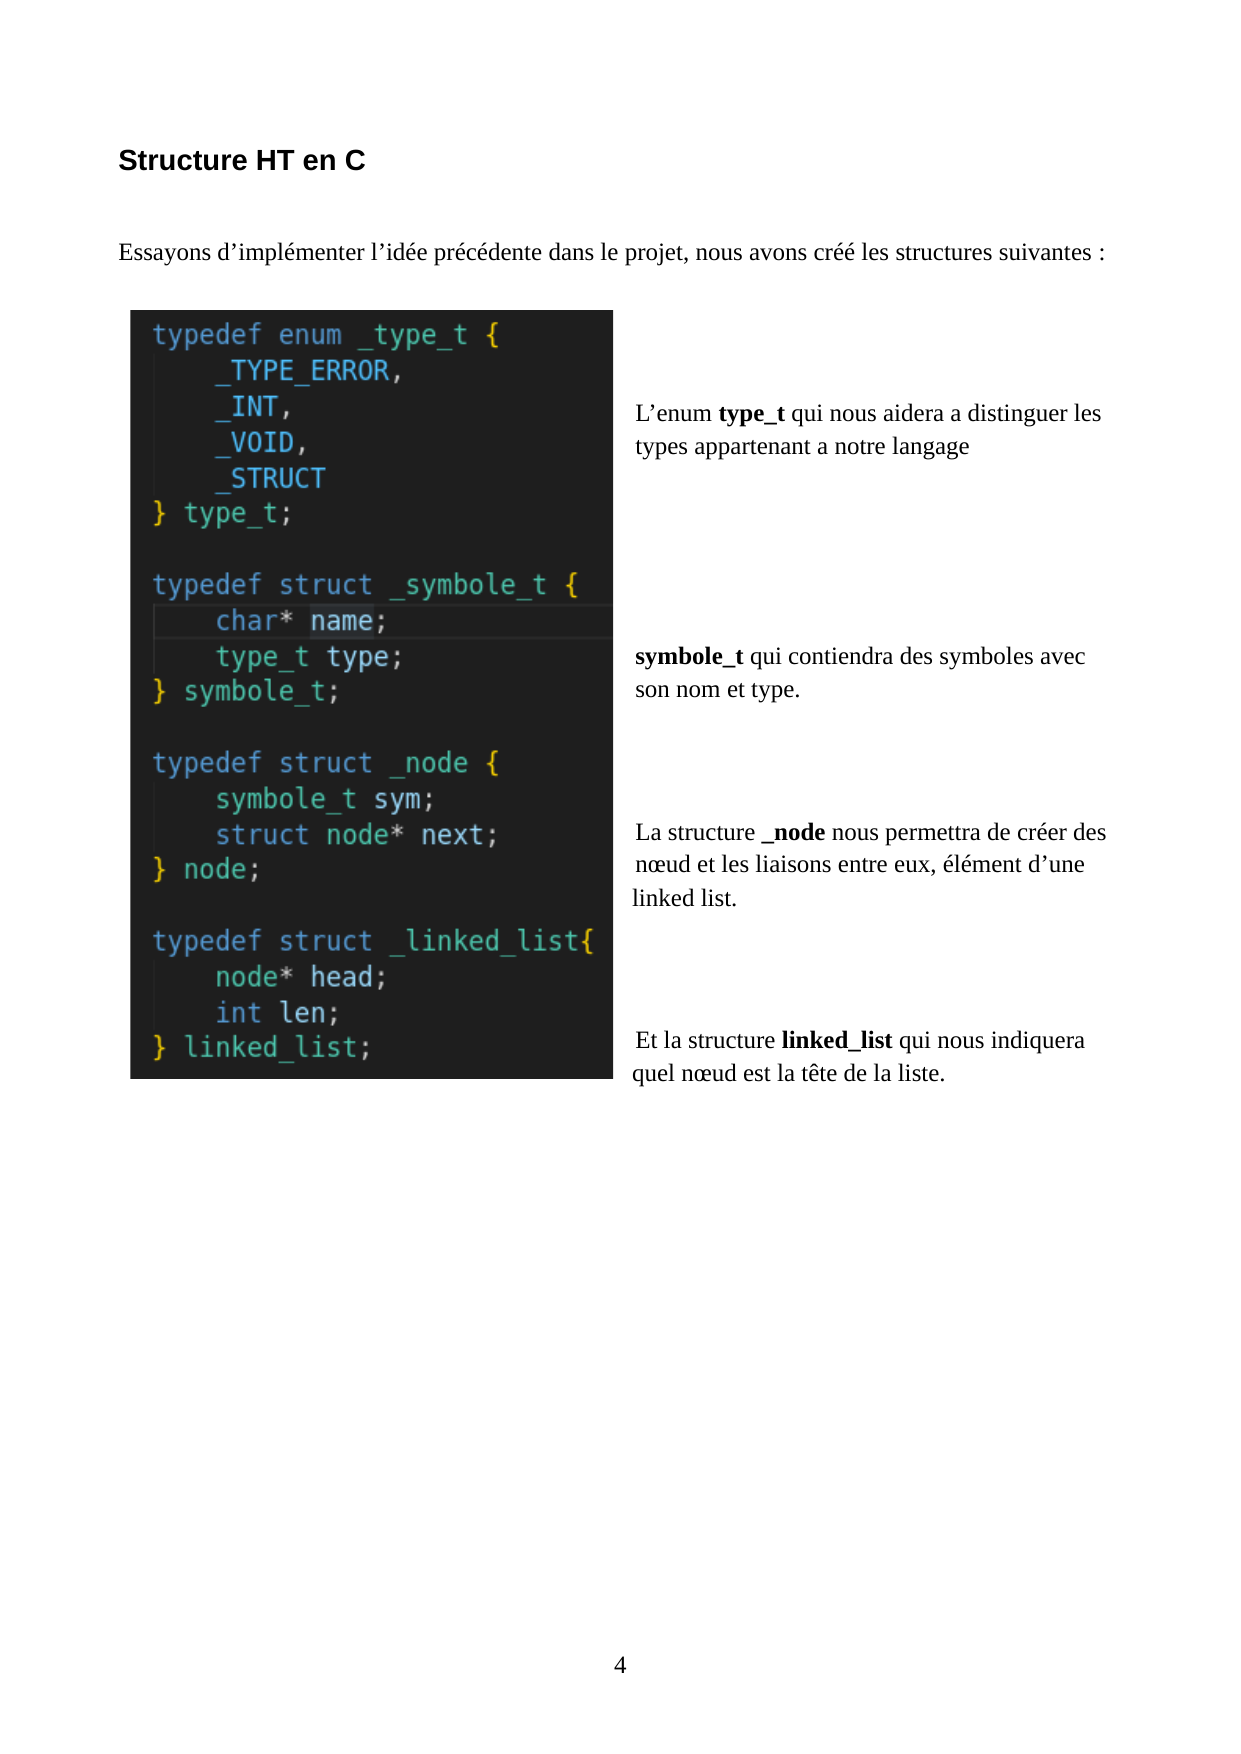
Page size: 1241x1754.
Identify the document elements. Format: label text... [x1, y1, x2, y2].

subtitle Structure HT en C [118, 143, 1122, 177]
text L’enum type_t qui nous aidera a distinguer les types appartenant a notre langage [614, 398, 1122, 460]
text Et la structure linked_list qui nous indiquera quel nœud est la tête de la liste. [118, 1025, 1122, 1087]
text La structure _node nous permettra de créer des nœud et les liaisons entre eux, élément d’une linked list. [614, 817, 1122, 911]
text Essayons d’implémenter l’idée précédente dans le projet, nous avons créé les structures suivantes : [118, 237, 1122, 266]
text symbole_t qui contiendra des symboles avec son nom et type. [614, 641, 1122, 702]
picture [130, 310, 614, 1079]
